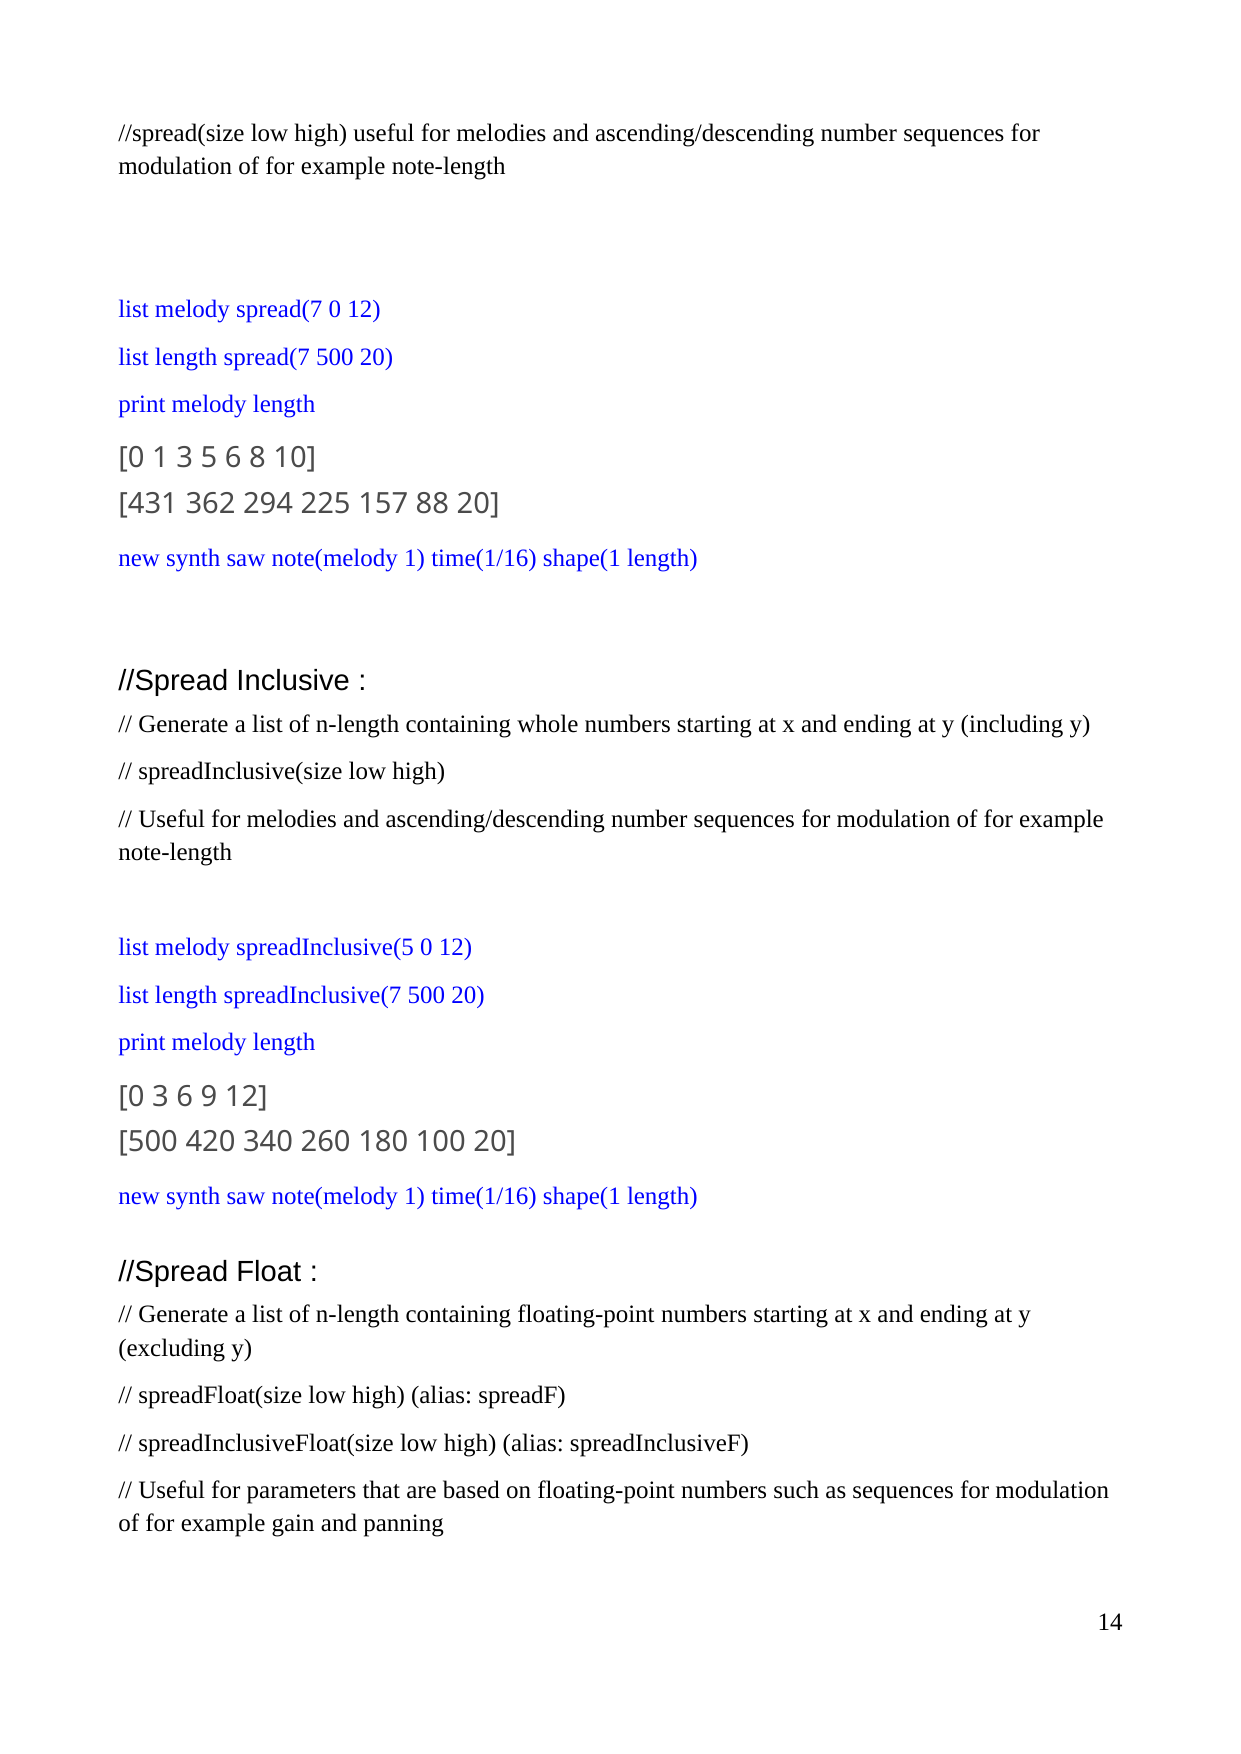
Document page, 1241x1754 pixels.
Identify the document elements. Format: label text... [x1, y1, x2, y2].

text list length spread(7 500 20) [118, 342, 1122, 370]
text // spreadInclusiveFloat(size low high) (alias: spreadInclusiveF) [118, 1428, 1122, 1457]
text list length spreadInclusive(7 500 20) [118, 980, 1122, 1009]
text new synth saw note(melody 1) time(1/16) shape(1 length) [118, 1181, 1122, 1210]
subtitle //Spread Inclusive : [118, 663, 1122, 696]
text // spreadInclusive(size low high) [118, 756, 1122, 785]
text //spread(size low high) useful for melodies and ascending/descending number sequences for modulation of for example note-length [118, 118, 1122, 180]
text [0 1 3 5 6 8 10] [431 362 294 225 157 88 20] [118, 437, 1122, 522]
text // Useful for parameters that are based on floating-point numbers such as sequences for modulation of for example gain and panning [118, 1475, 1122, 1537]
text print melody length [118, 1027, 1122, 1056]
text list melody spreadInclusive(5 0 12) [118, 932, 1122, 961]
text [0 3 6 9 12] [500 420 340 260 180 100 20] [118, 1075, 1122, 1160]
text list melody spread(7 0 12) [118, 294, 1122, 323]
text new synth saw note(melody 1) time(1/16) shape(1 length) [118, 543, 1122, 571]
text // Generate a list of n-length containing whole numbers starting at x and ending at y (including y) [118, 709, 1122, 738]
text // Useful for melodies and ascending/descending number sequences for modulation of for example note-length [118, 804, 1122, 866]
text print melody length [118, 389, 1122, 418]
text // spreadFloat(size low high) (alias: spreadF) [118, 1380, 1122, 1409]
subtitle //Spread Float : [118, 1253, 1122, 1287]
text // Generate a list of n-length containing floating-point numbers starting at x and ending at y (excluding y) [118, 1299, 1122, 1361]
